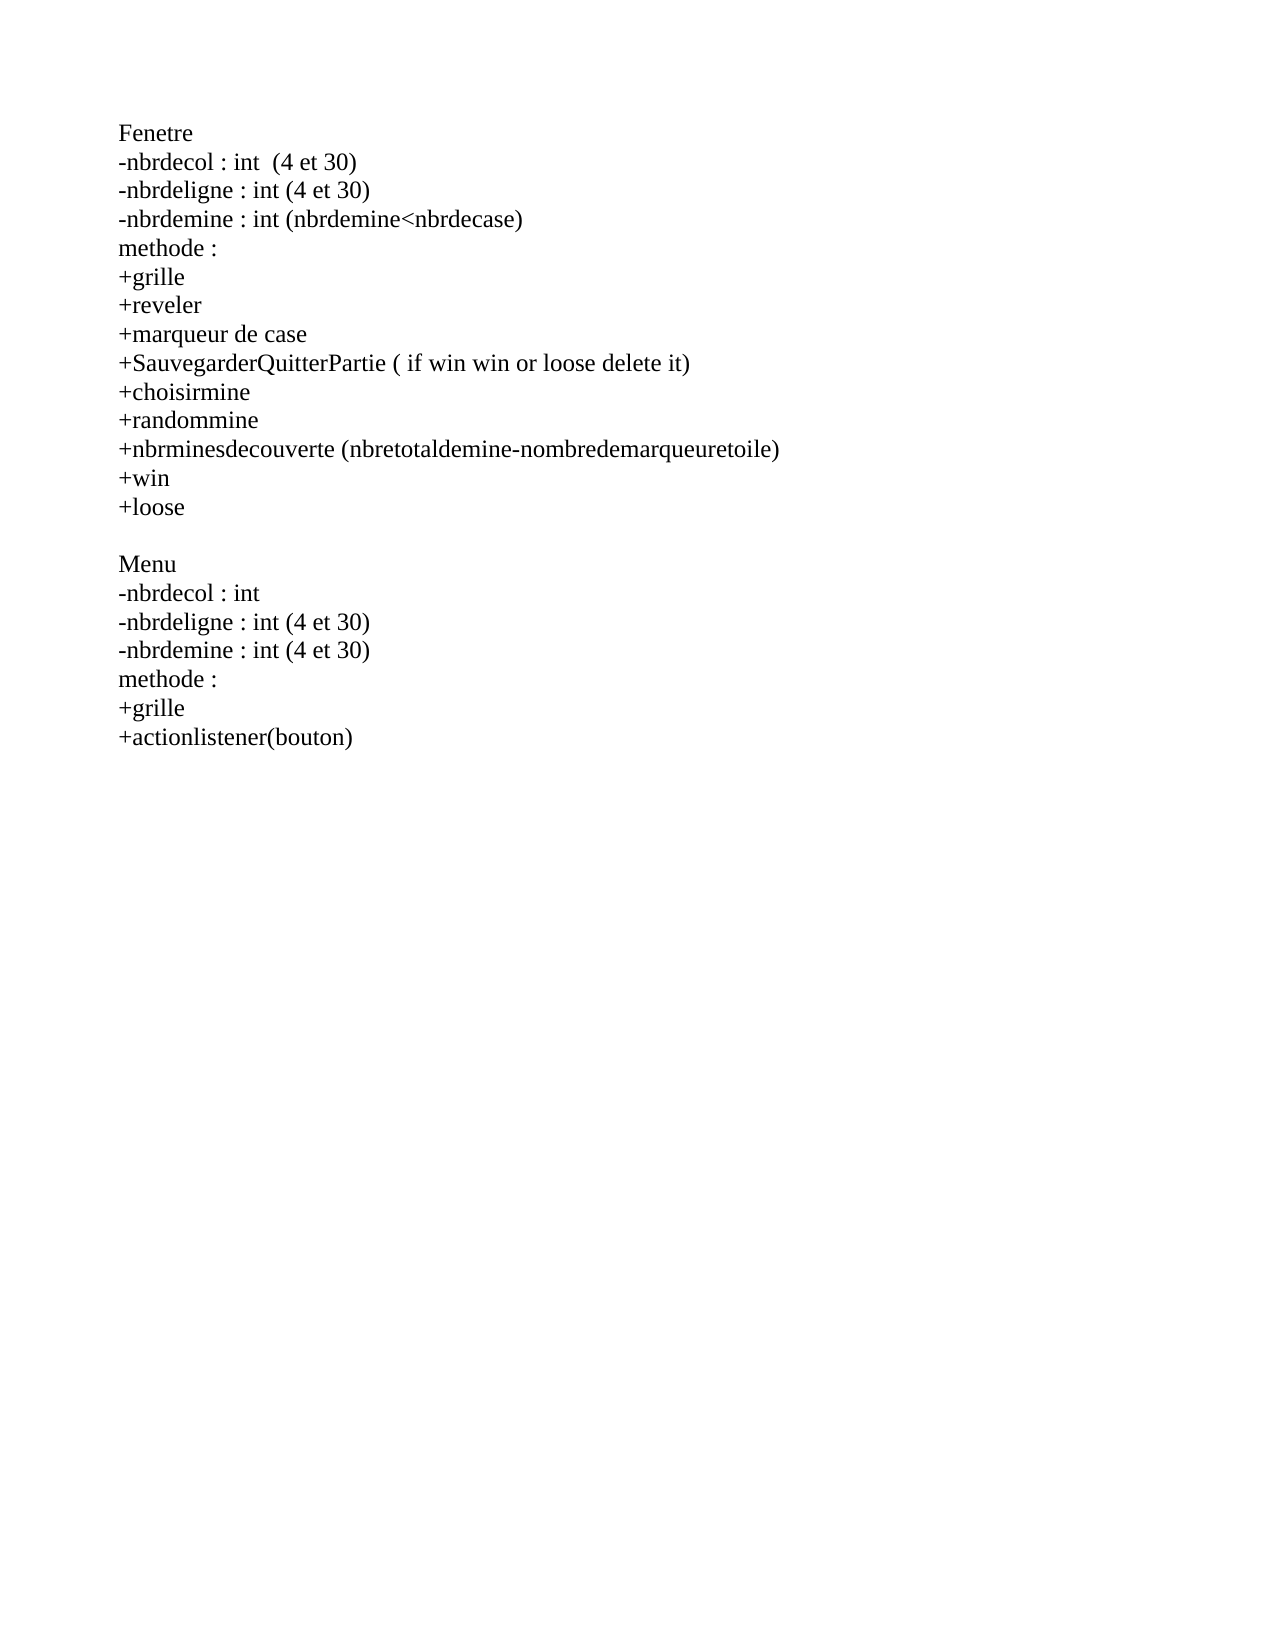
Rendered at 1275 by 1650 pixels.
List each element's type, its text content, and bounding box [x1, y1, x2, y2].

text +choisirmine [118, 377, 1157, 406]
text -nbrdeligne : int (4 et 30) [118, 176, 1157, 204]
text methode : [118, 233, 1157, 262]
text -nbrdeligne : int (4 et 30) [118, 607, 1157, 636]
text -nbrdecol : int [118, 578, 1157, 607]
text +grille [118, 262, 1157, 291]
text Fenetre [118, 118, 1157, 147]
text -nbrdecol : int (4 et 30) [118, 147, 1157, 176]
text -nbrdemine : int (4 et 30) [118, 636, 1157, 664]
text +SauvegarderQuitterPartie ( if win win or loose delete it) [118, 348, 1157, 377]
text +actionlistener(bouton) [118, 722, 1157, 751]
text +reveler [118, 291, 1157, 319]
text +grille [118, 693, 1157, 722]
text -nbrdemine : int (nbrdemine<nbrdecase) [118, 204, 1157, 233]
text +marqueur de case [118, 319, 1157, 348]
text +win [118, 463, 1157, 492]
text methode : [118, 664, 1157, 693]
text +loose [118, 492, 1157, 521]
text +nbrminesdecouverte (nbretotaldemine-nombredemarqueuretoile) [118, 434, 1157, 463]
text +randommine [118, 406, 1157, 434]
text Menu [118, 549, 1157, 578]
